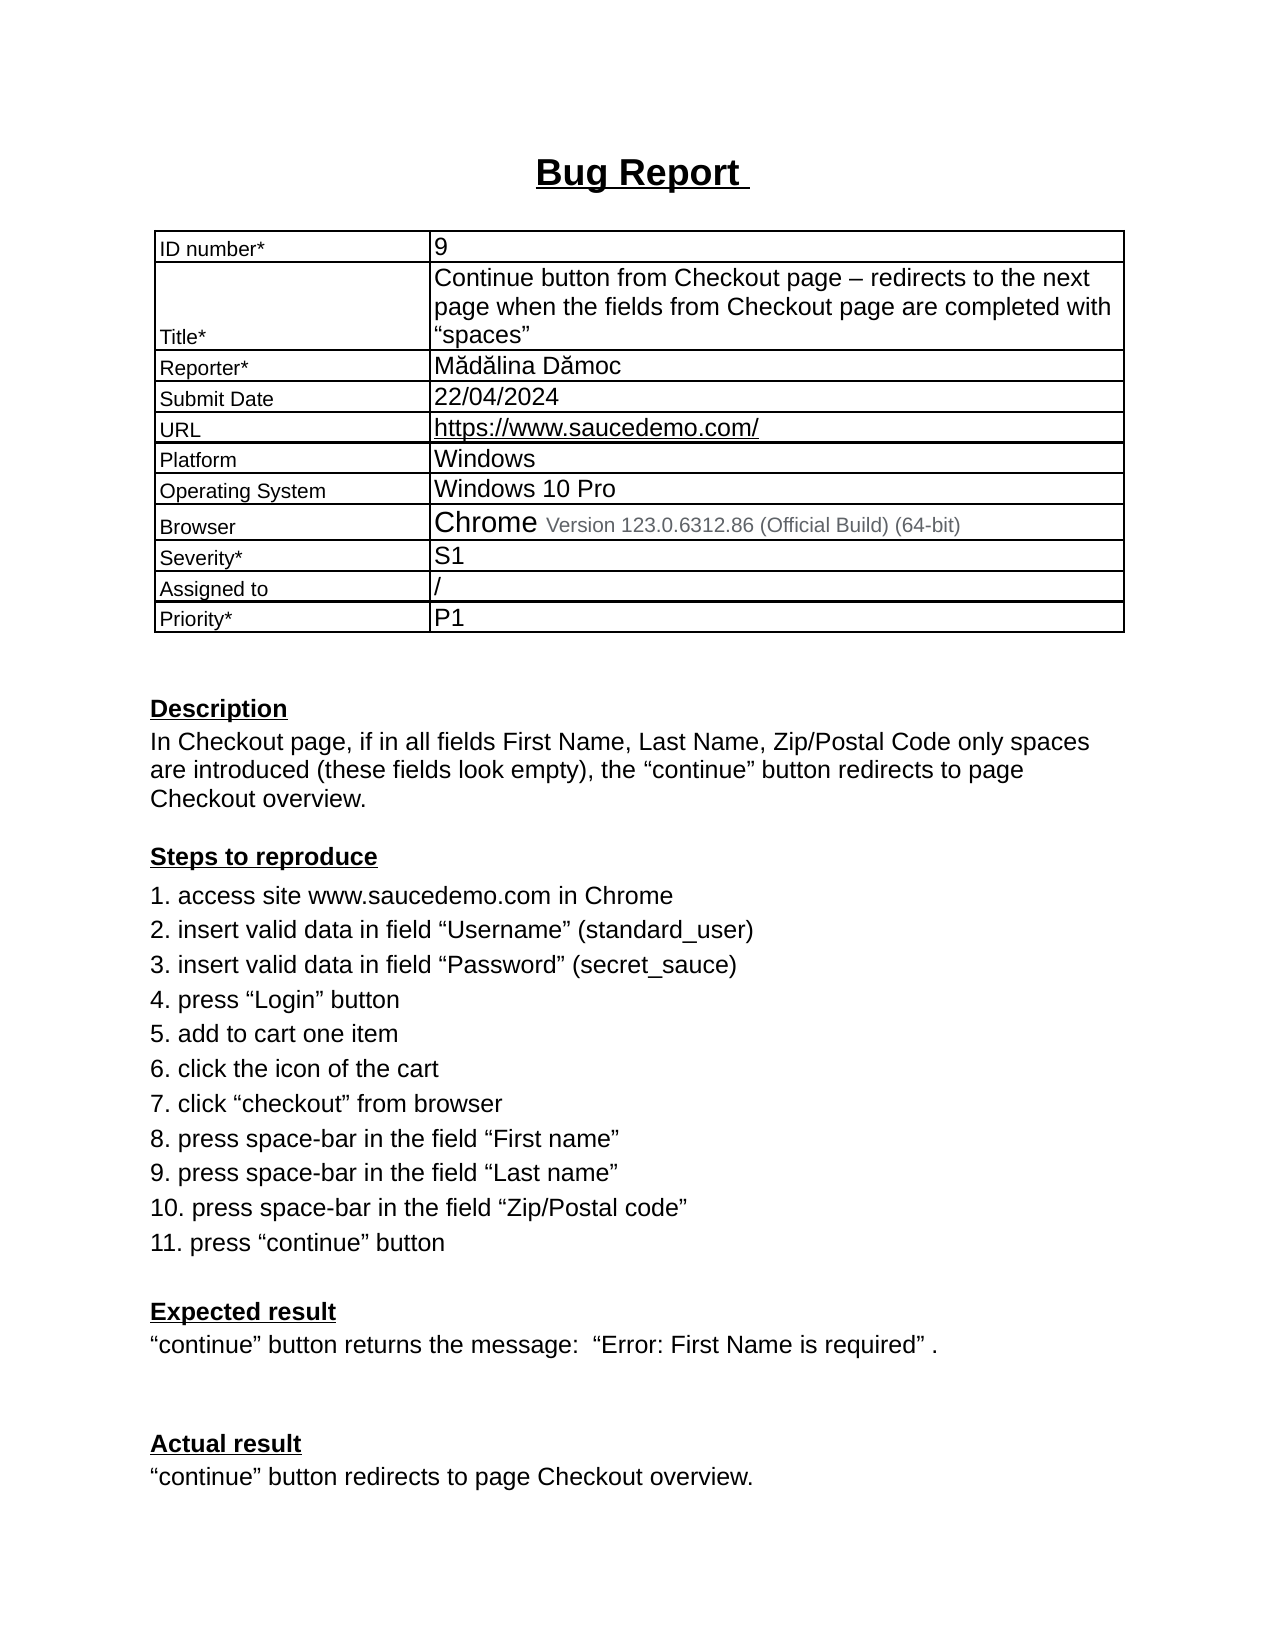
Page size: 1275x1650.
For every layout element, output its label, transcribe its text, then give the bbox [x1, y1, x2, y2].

table_cell Continue button from Checkout page – redirects to the next page when the fields from Checkout page are completed with “spaces” [431, 263, 1123, 349]
text 7. click “checkout” from browser [150, 1089, 1125, 1118]
table_cell Priority* [156, 603, 429, 631]
text Expected result [150, 1297, 1125, 1326]
text In Checkout page, if in all fields First Name, Last Name, Zip/Postal Code only spaces are introduced (these fields look empty), the “continue” button redirects to page Checkout overview. [150, 727, 1125, 813]
table_cell Mădălina Dămoc [431, 351, 1123, 380]
text 4. press “Login” button [150, 985, 1125, 1013]
table_cell Assigned to [156, 572, 429, 600]
text “continue” button redirects to page Checkout overview. [150, 1462, 1125, 1491]
table_cell Windows [431, 444, 1123, 472]
table_cell Platform [156, 444, 429, 472]
table_header ID number* [156, 232, 429, 261]
table_cell Title* [156, 263, 429, 349]
table_cell Submit Date [156, 382, 429, 411]
table_cell Operating System [156, 474, 429, 503]
table_cell https://www.saucedemo.com/ [431, 413, 1123, 441]
table_cell Severity* [156, 541, 429, 569]
table_cell / [431, 572, 1123, 600]
text Bug Report [150, 150, 1125, 193]
text 11. press “continue” button [150, 1228, 1125, 1256]
text 6. click the icon of the cart [150, 1054, 1125, 1083]
text Description [150, 694, 1125, 722]
table_cell Reporter* [156, 351, 429, 380]
table_cell Chrome Version 123.0.6312.86 (Official Build) (64-bit) [431, 505, 1123, 539]
text Steps to reproduce [150, 842, 1125, 871]
text 8. press space-bar in the field “First name” [150, 1123, 1125, 1152]
table_cell 22/04/2024 [431, 382, 1123, 411]
table_cell URL [156, 413, 429, 441]
text “continue” button returns the message: “Error: First Name is required” . [150, 1330, 1125, 1359]
table_header 9 [431, 232, 1123, 261]
text 5. add to cart one item [150, 1019, 1125, 1048]
text Actual result [150, 1429, 1125, 1458]
table_cell Windows 10 Pro [431, 474, 1123, 503]
text 9. press space-bar in the field “Last name” [150, 1158, 1125, 1187]
table_cell P1 [431, 603, 1123, 631]
text 10. press space-bar in the field “Zip/Postal code” [150, 1193, 1125, 1222]
text 2. insert valid data in field “Username” (standard_user) [150, 915, 1125, 944]
text 1. access site www.saucedemo.com in Chrome [150, 881, 1125, 909]
text 3. insert valid data in field “Password” (secret_sauce) [150, 950, 1125, 979]
table_cell Browser [156, 505, 429, 539]
table_cell S1 [431, 541, 1123, 569]
